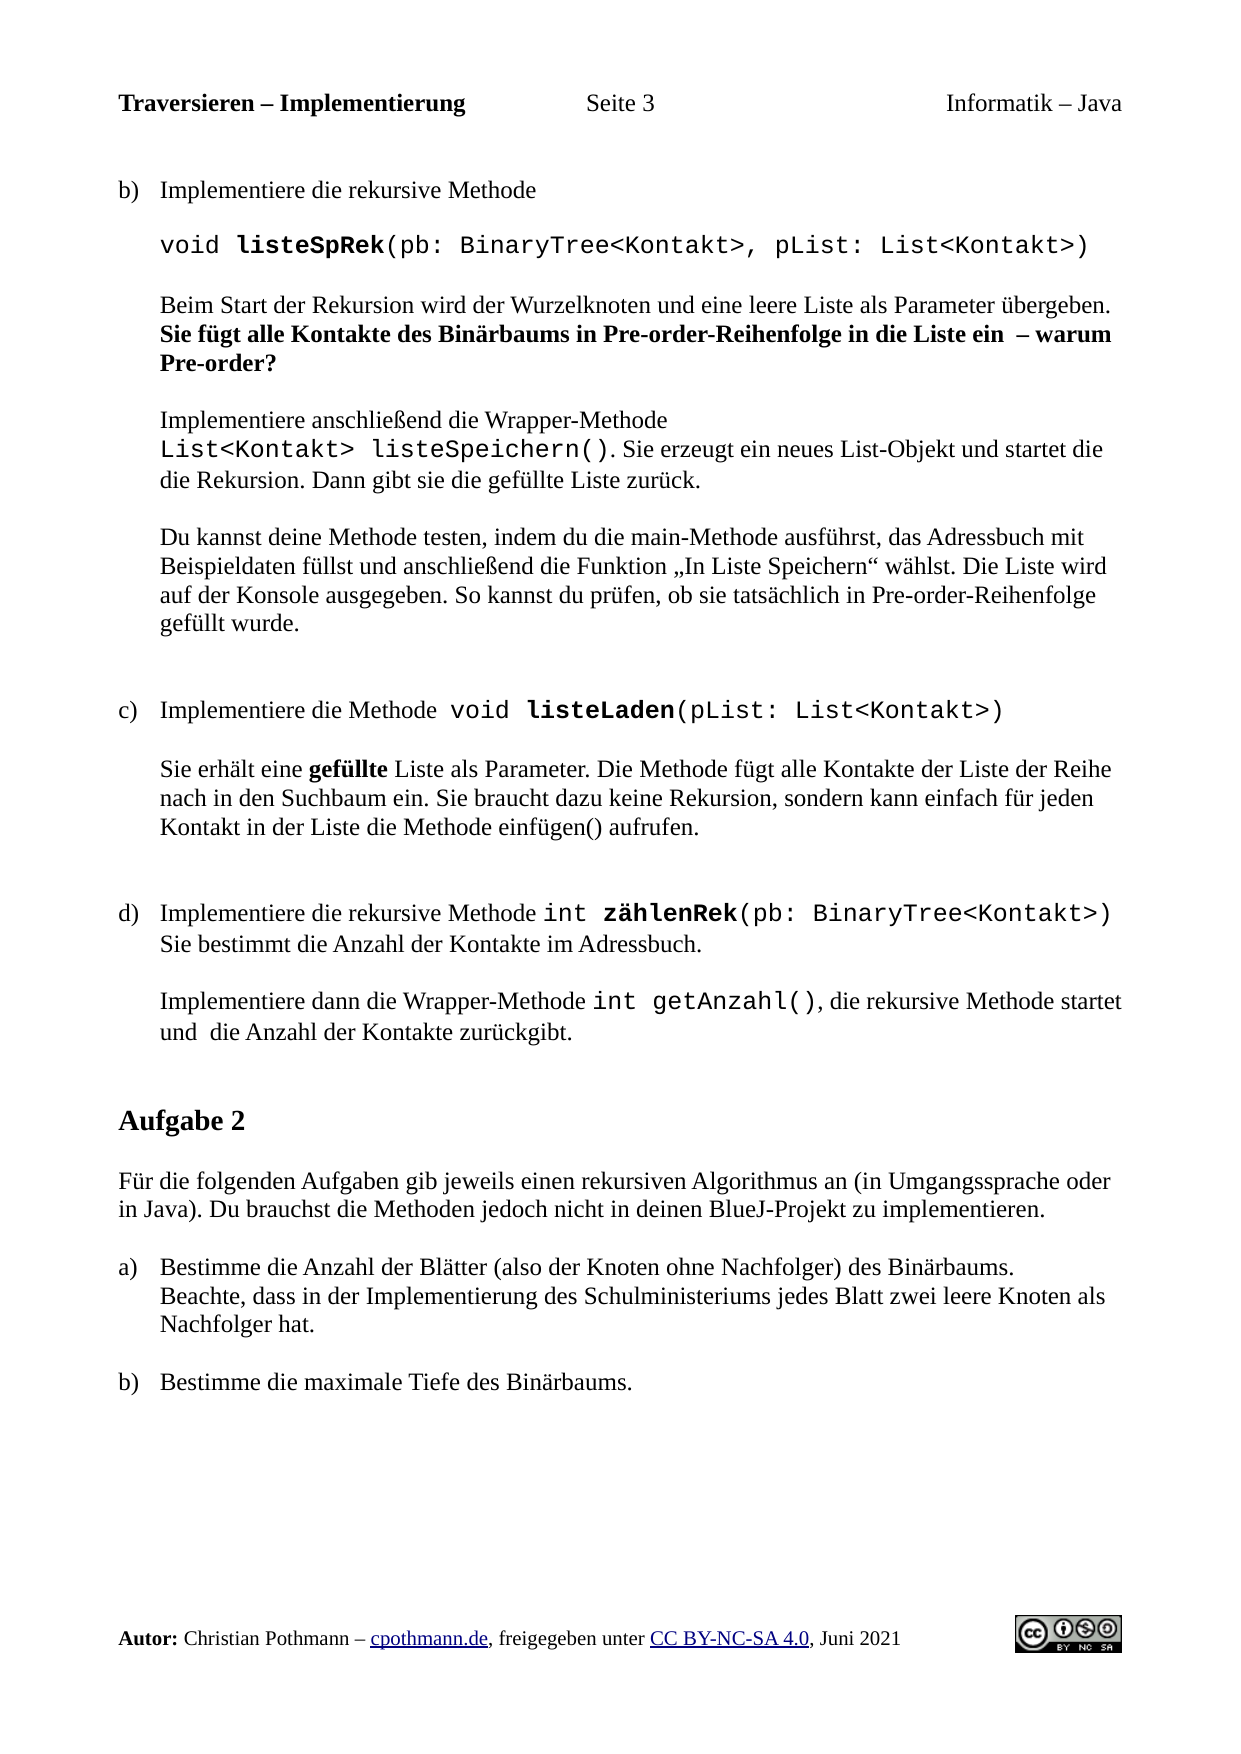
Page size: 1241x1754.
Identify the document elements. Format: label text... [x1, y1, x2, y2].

text Aufgabe 2 [118, 1103, 1122, 1137]
list Implementiere die rekursive Methode void listeSpRek(pb: BinaryTree<Kontakt>, pList: List<Kontakt>) Beim Start der Rekursion wird der Wurzelknoten und eine leere Liste als Parameter übergeben. Sie fügt alle Kontakte des Binärbaums in Pre-order-Reihenfolge in die Liste ein – warum Pre-order? Implementiere anschließend die Wrapper-Methode List<Kontakt> listeSpeichern(). Sie erzeugt ein neues List-Objekt und startet die die Rekursion. Dann gibt sie die gefüllte Liste zurück. Du kannst deine Methode testen, indem du die main-Methode ausführst, das Adressbuch mit Beispieldaten füllst und anschließend die Funktion „In Liste Speichern“ wählst. Die Liste wird auf der Konsole ausgegeben. So kannst du prüfen, ob sie tatsächlich in Pre-order-Reihenfolge gefüllt wurde. [118, 176, 1122, 637]
list Bestimme die maximale Tiefe des Binärbaums. [118, 1367, 1122, 1396]
picture [1015, 1615, 1122, 1653]
list Implementiere die Methode void listeLaden(pList: List<Kontakt>) Sie erhält eine gefüllte Liste als Parameter. Die Methode fügt alle Kontakte der Liste der Reihe nach in den Suchbaum ein. Sie braucht dazu keine Rekursion, sondern kann einfach für jeden Kontakt in der Liste die Methode einfügen() aufrufen. [118, 695, 1122, 841]
text Autor: Christian Pothmann – cpothmann.de, freigegeben unter CC BY-NC-SA 4.0, Juni 2021 [118, 1626, 1015, 1650]
list Bestimme die Anzahl der Blätter (also der Knoten ohne Nachfolger) des Binärbaums. Beachte, dass in der Implementierung des Schulministeriums jedes Blatt zwei leere Knoten als Nachfolger hat. [118, 1252, 1122, 1338]
text Für die folgenden Aufgaben gib jeweils einen rekursiven Algorithmus an (in Umgangssprache oder in Java). Du brauchst die Methoden jedoch nicht in deinen BlueJ-Projekt zu implementieren. [118, 1166, 1122, 1223]
list Implementiere die rekursive Methode int zählenRek(pb: BinaryTree<Kontakt>) Sie bestimmt die Anzahl der Kontakte im Adressbuch. Implementiere dann die Wrapper-Methode int getAnzahl(), die rekursive Methode startet und die Anzahl der Kontakte zurückgibt. [118, 898, 1122, 1046]
